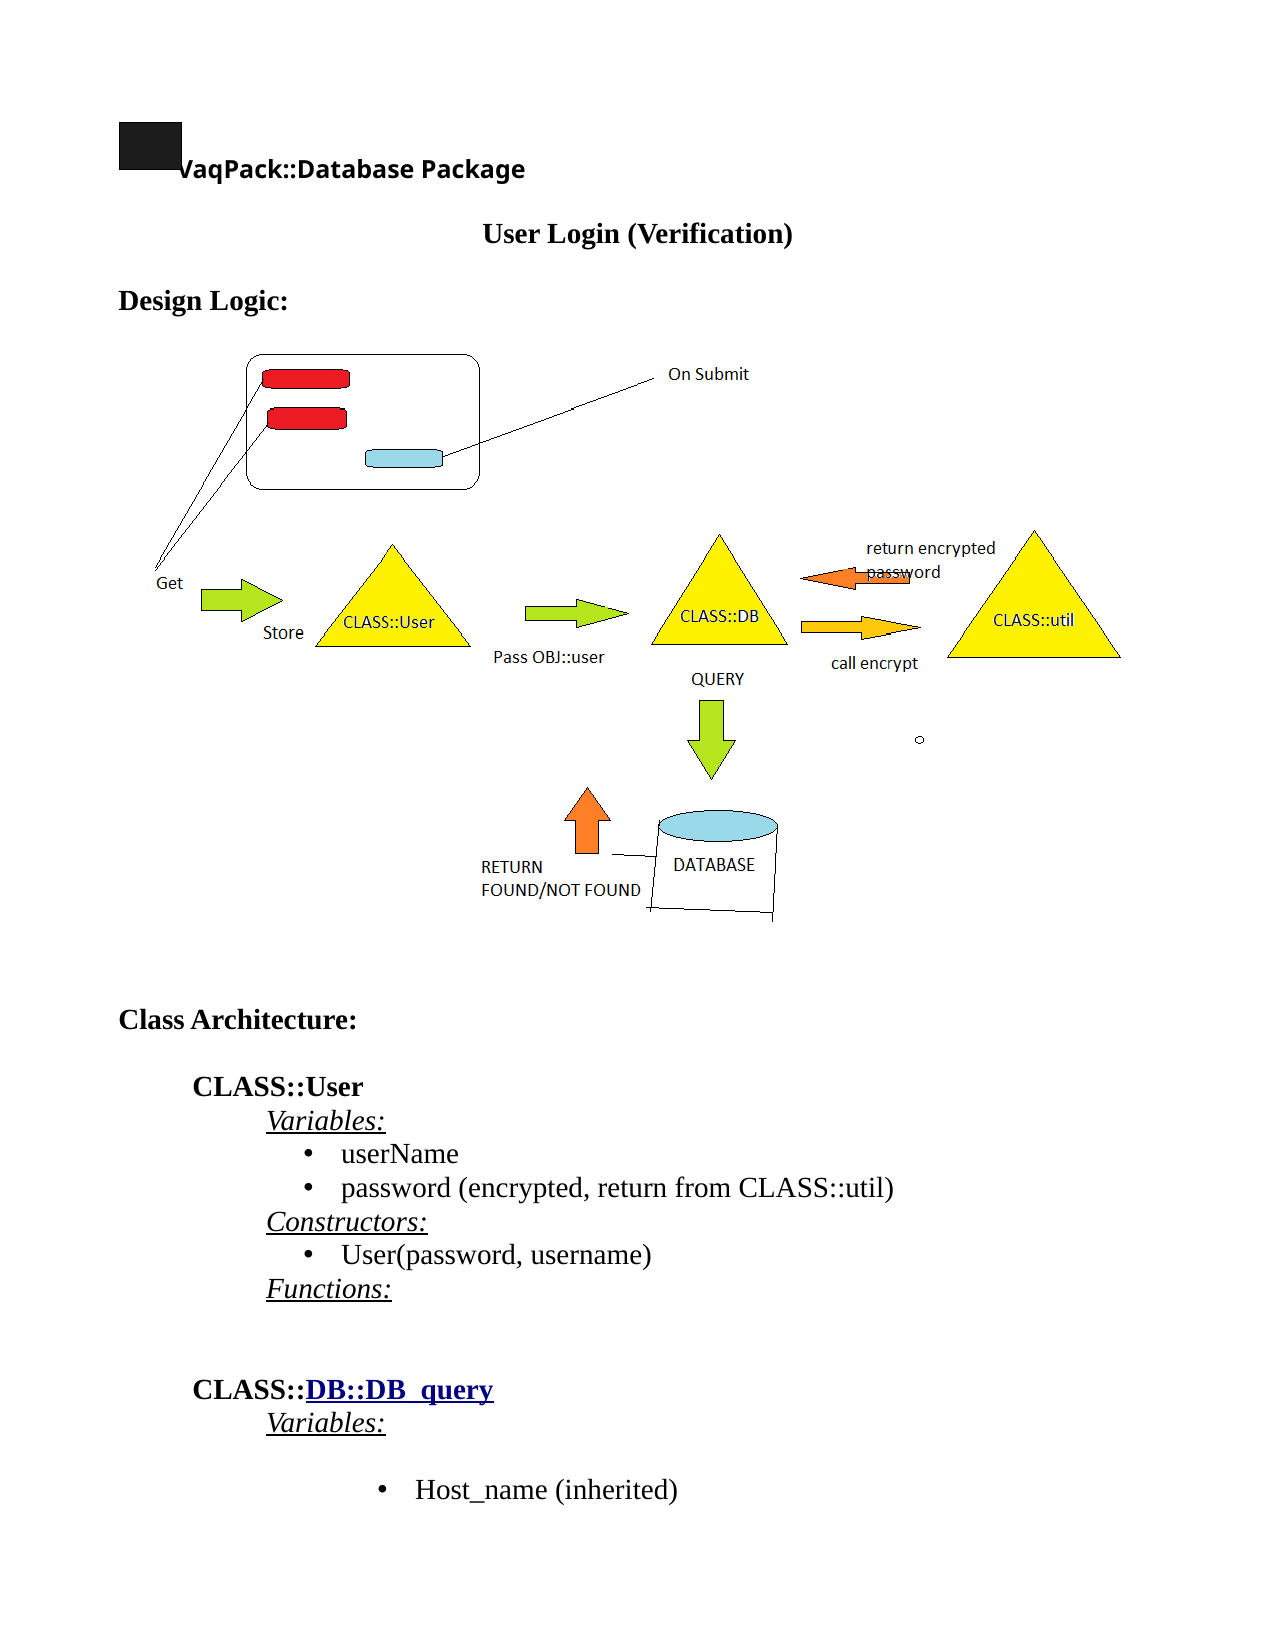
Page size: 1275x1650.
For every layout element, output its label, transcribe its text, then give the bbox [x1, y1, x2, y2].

text Constructors: [118, 1204, 1157, 1237]
text User Login (Verification) [118, 216, 1157, 249]
list userName [303, 1137, 1157, 1170]
list password (encrypted, return from CLASS::util) [303, 1170, 1157, 1204]
text Variables: [118, 1103, 1157, 1137]
text Design Logic: [118, 283, 1157, 316]
picture [136, 334, 1139, 936]
text CLASS::User [118, 1069, 1157, 1103]
list Host_name (inherited) [377, 1472, 1157, 1506]
list User(password, username) [303, 1237, 1157, 1271]
text Functions: [118, 1271, 1157, 1305]
text Variables: [118, 1405, 1157, 1439]
text CLASS::DB::DB_query [118, 1372, 1157, 1405]
text Class Architecture: [118, 1002, 1157, 1036]
